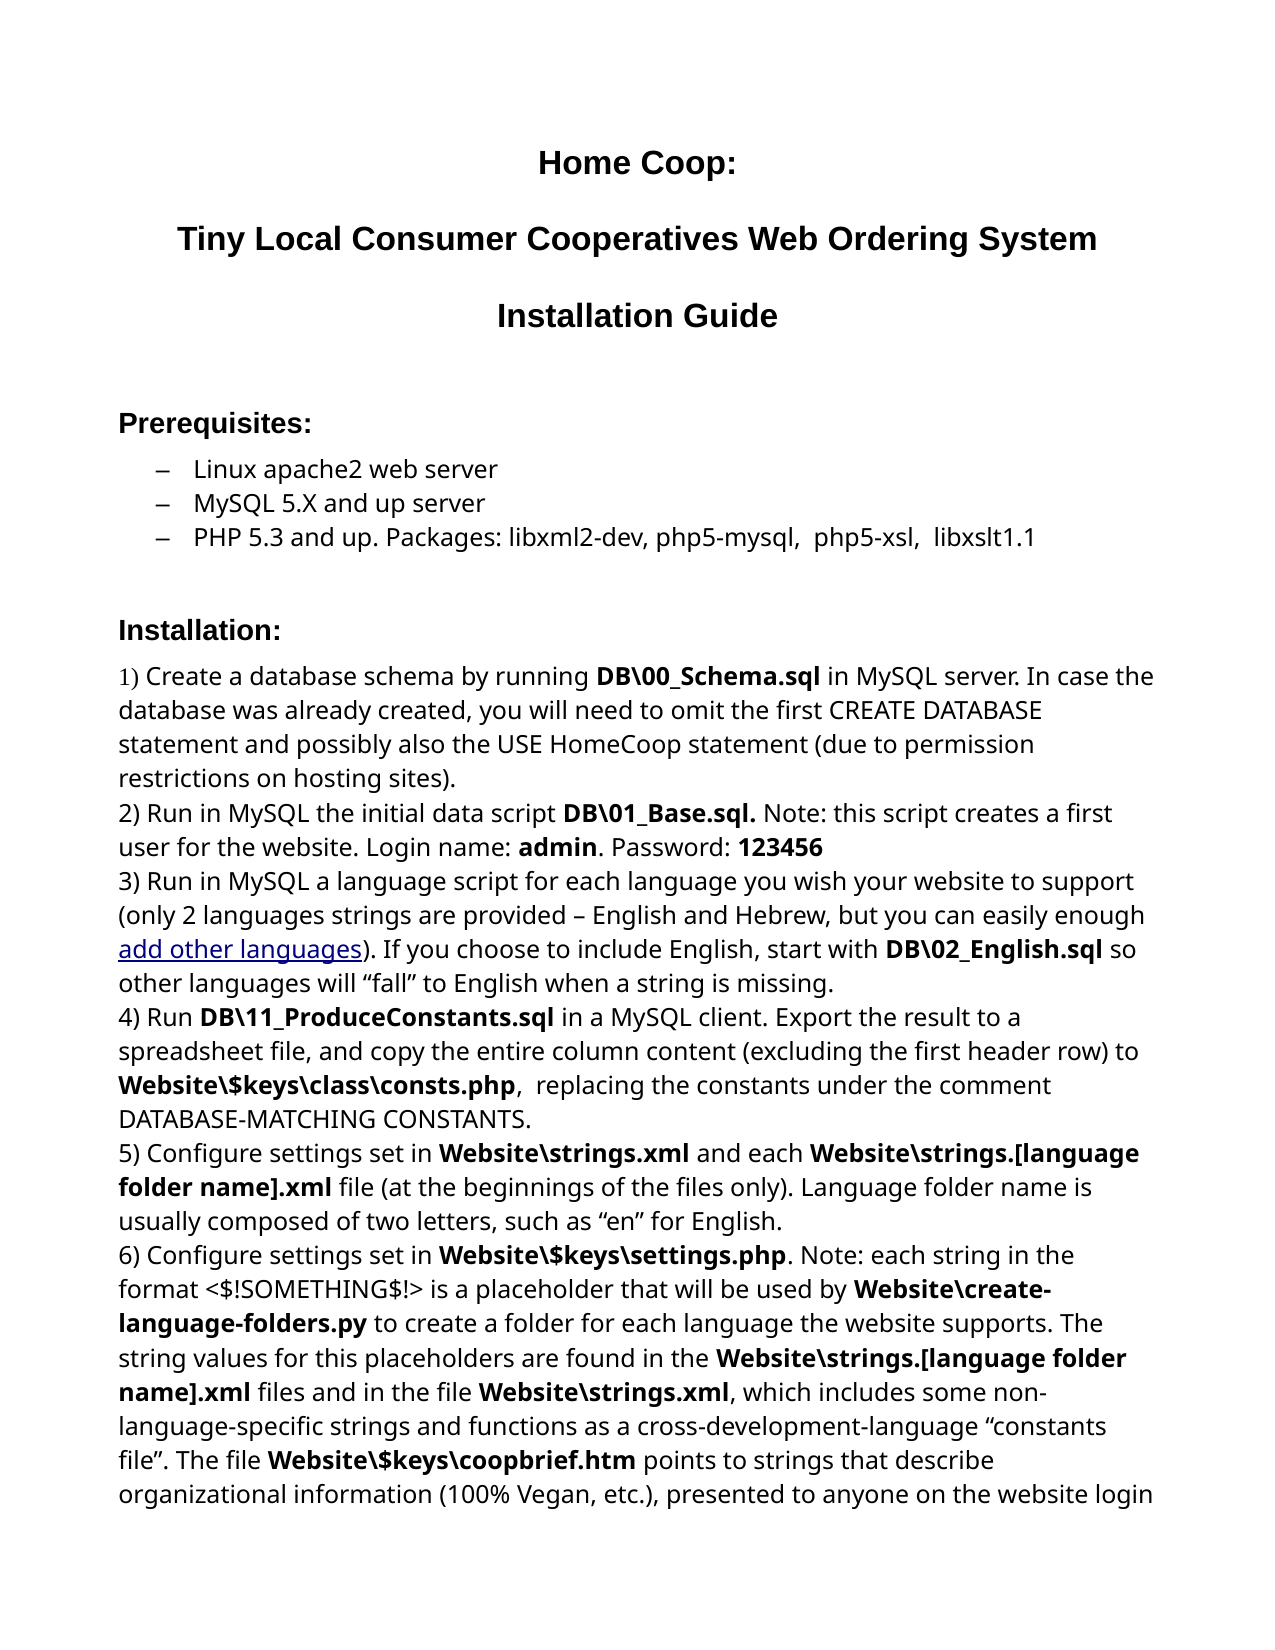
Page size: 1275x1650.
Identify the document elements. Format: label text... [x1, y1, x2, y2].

list PHP 5.3 and up. Packages: libxml2-dev, php5-mysql, php5-xsl, libxslt1.1 [156, 520, 1157, 554]
subtitle Home Coop: [118, 143, 1157, 182]
list Configure settings set in Website\strings.xml and each Website\strings.[language folder name].xml file (at the beginnings of the files only). Language folder name is usually composed of two letters, such as “en” for English. [118, 1136, 1157, 1238]
list Configure settings set in Website\$keys\settings.php. Note: each string in the format <$!SOMETHING$!> is a placeholder that will be used by Website\create-language-folders.py to create a folder for each language the website supports. The string values for this placeholders are found in the Website\strings.[language folder name].xml files and in the file Website\strings.xml, which includes some non-language-specific strings and functions as a cross-development-language “constants file”. The file Website\$keys\coopbrief.htm points to strings that describe organizational information (100% Vegan, etc.), presented to anyone on the website login [118, 1238, 1157, 1511]
list Run DB\11_ProduceConstants.sql in a MySQL client. Export the result to a spreadsheet file, and copy the entire column content (excluding the first header row) to Website\$keys\class\consts.php, replacing the constants under the comment DATABASE-MATCHING CONSTANTS. [118, 999, 1157, 1136]
list MySQL 5.X and up server [156, 486, 1157, 520]
list Run in MySQL a language script for each language you wish your website to support (only 2 languages strings are provided – English and Hebrew, but you can easily enough add other languages). If you choose to include English, start with DB\02_English.sql so other languages will “fall” to English when a string is missing. [118, 863, 1157, 999]
list Linux apache2 web server [156, 452, 1157, 486]
list Run in MySQL the initial data script DB\01_Base.sql. Note: this script creates a first user for the website. Login name: admin. Password: 123456 [118, 795, 1157, 863]
subtitle Installation: [118, 613, 1157, 646]
subtitle Tiny Local Consumer Cooperatives Web Ordering System [118, 219, 1157, 258]
subtitle Installation Guide [118, 295, 1157, 334]
list Create a database schema by running DB\00_Schema.sql in MySQL server. In case the database was already created, you will need to omit the first CREATE DATABASE statement and possibly also the USE HomeCoop statement (due to permission restrictions on hosting sites). [118, 659, 1157, 795]
subtitle Prerequisites: [118, 406, 1157, 439]
